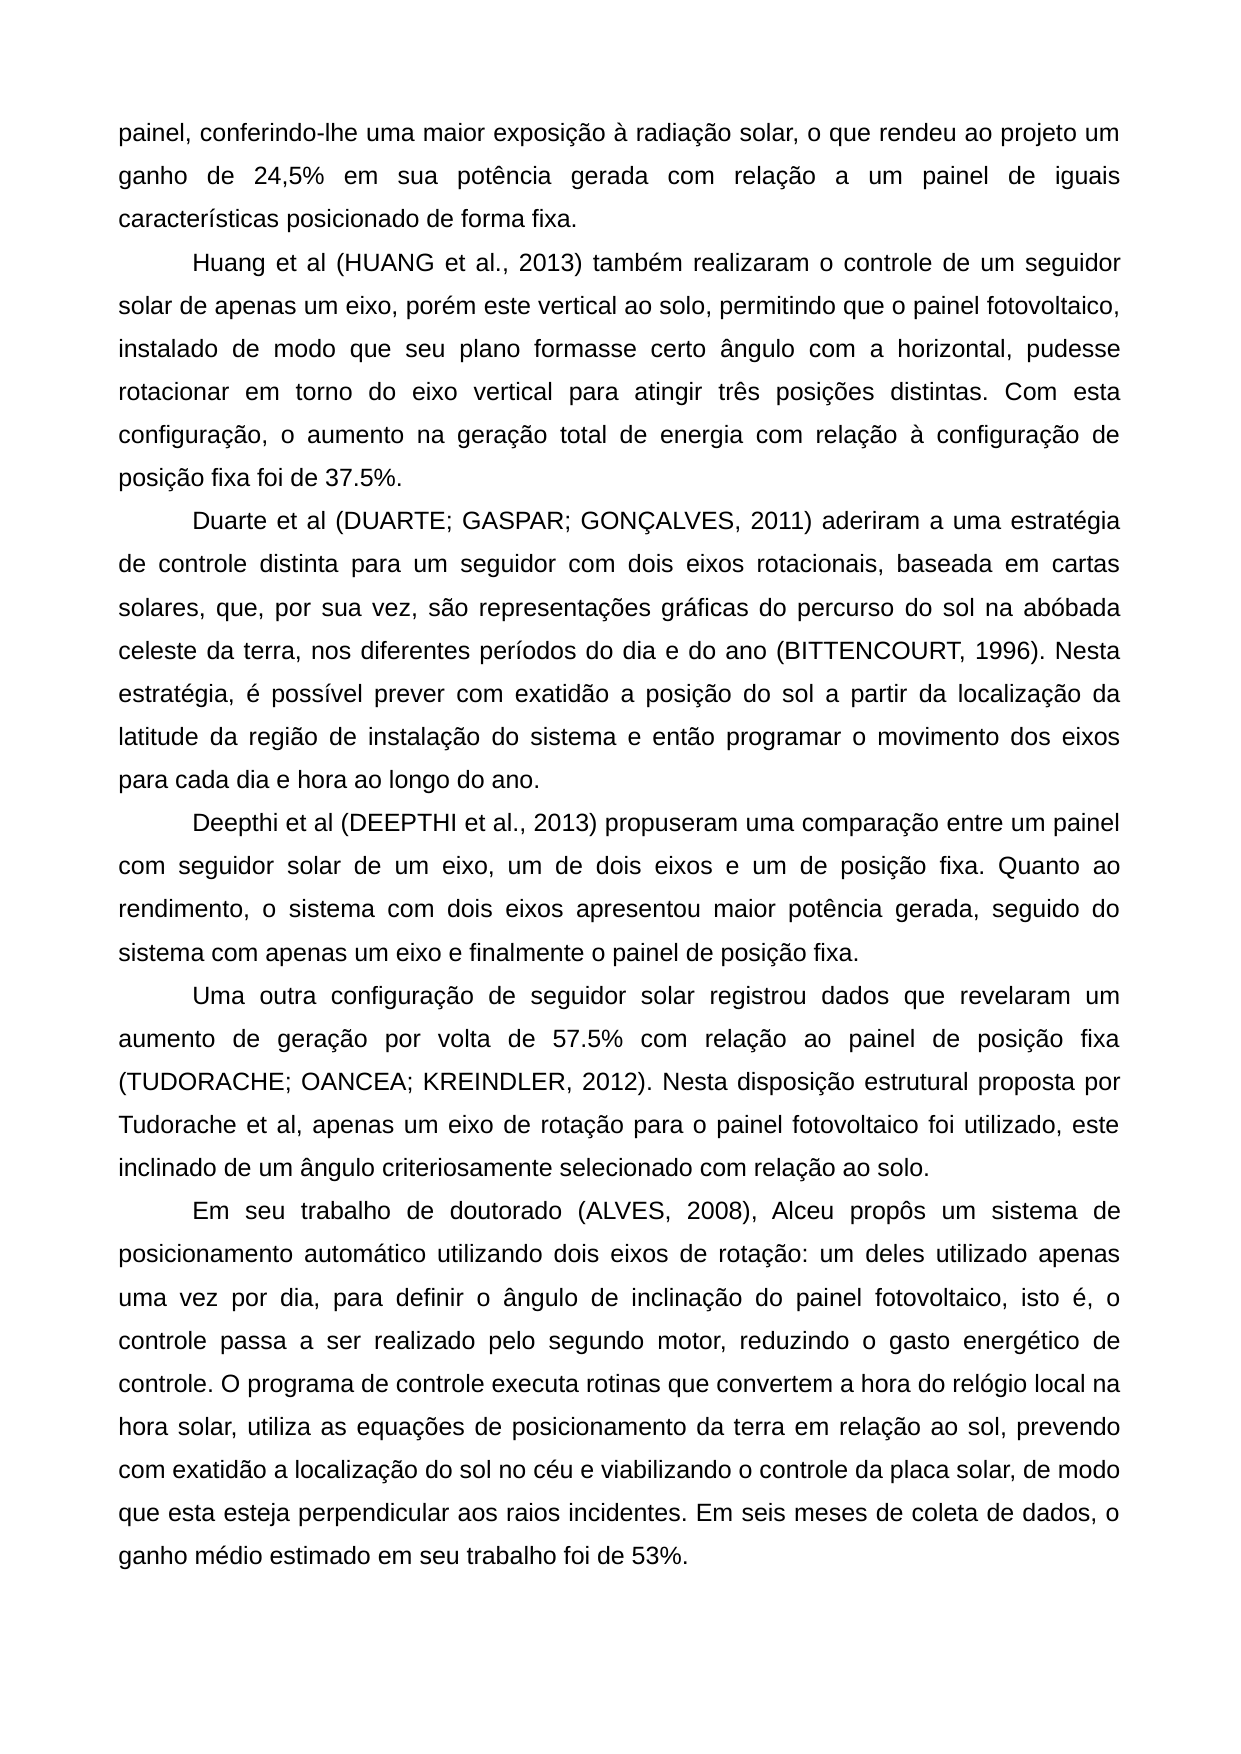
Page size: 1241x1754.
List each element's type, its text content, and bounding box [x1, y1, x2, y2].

text Em seu trabalho de doutorado (ALVES, 2008), Alceu propôs um sistema de posicionamento automático utilizando dois eixos de rotação: um deles utilizado apenas uma vez por dia, para definir o ângulo de inclinação do painel fotovoltaico, isto é, o controle passa a ser realizado pelo segundo motor, reduzindo o gasto energético de controle. O programa de controle executa rotinas que convertem a hora do relógio local na hora solar, utiliza as equações de posicionamento da terra em relação ao sol, prevendo com exatidão a localização do sol no céu e viabilizando o controle da placa solar, de modo que esta esteja perpendicular aos raios incidentes. Em seis meses de coleta de dados, o ganho médio estimado em seu trabalho foi de 53%. [118, 1196, 1122, 1570]
text Duarte et al (DUARTE; GASPAR; GONÇALVES, 2011) aderiram a uma estratégia de controle distinta para um seguidor com dois eixos rotacionais, baseada em cartas solares, que, por sua vez, são representações gráficas do percurso do sol na abóbada celeste da terra, nos diferentes períodos do dia e do ano (BITTENCOURT, 1996). Nesta estratégia, é possível prever com exatidão a posição do sol a partir da localização da latitude da região de instalação do sistema e então programar o movimento dos eixos para cada dia e hora ao longo do ano. [118, 506, 1122, 794]
text Uma outra configuração de seguidor solar registrou dados que revelaram um aumento de geração por volta de 57.5% com relação ao painel de posição fixa (TUDORACHE; OANCEA; KREINDLER, 2012). Nesta disposição estrutural proposta por Tudorache et al, apenas um eixo de rotação para o painel fotovoltaico foi utilizado, este inclinado de um ângulo criteriosamente selecionado com relação ao solo. [118, 981, 1122, 1182]
text painel, conferindo-lhe uma maior exposição à radiação solar, o que rendeu ao projeto um ganho de 24,5% em sua potência gerada com relação a um painel de iguais características posicionado de forma fixa. [118, 118, 1122, 233]
text Huang et al (HUANG et al., 2013) também realizaram o controle de um seguidor solar de apenas um eixo, porém este vertical ao solo, permitindo que o painel fotovoltaico, instalado de modo que seu plano formasse certo ângulo com a horizontal, pudesse rotacionar em torno do eixo vertical para atingir três posições distintas. Com esta configuração, o aumento na geração total de energia com relação à configuração de posição fixa foi de 37.5%. [118, 247, 1122, 492]
text Deepthi et al (DEEPTHI et al., 2013) propuseram uma comparação entre um painel com seguidor solar de um eixo, um de dois eixos e um de posição fixa. Quanto ao rendimento, o sistema com dois eixos apresentou maior potência gerada, seguido do sistema com apenas um eixo e finalmente o painel de posição fixa. [118, 808, 1122, 966]
